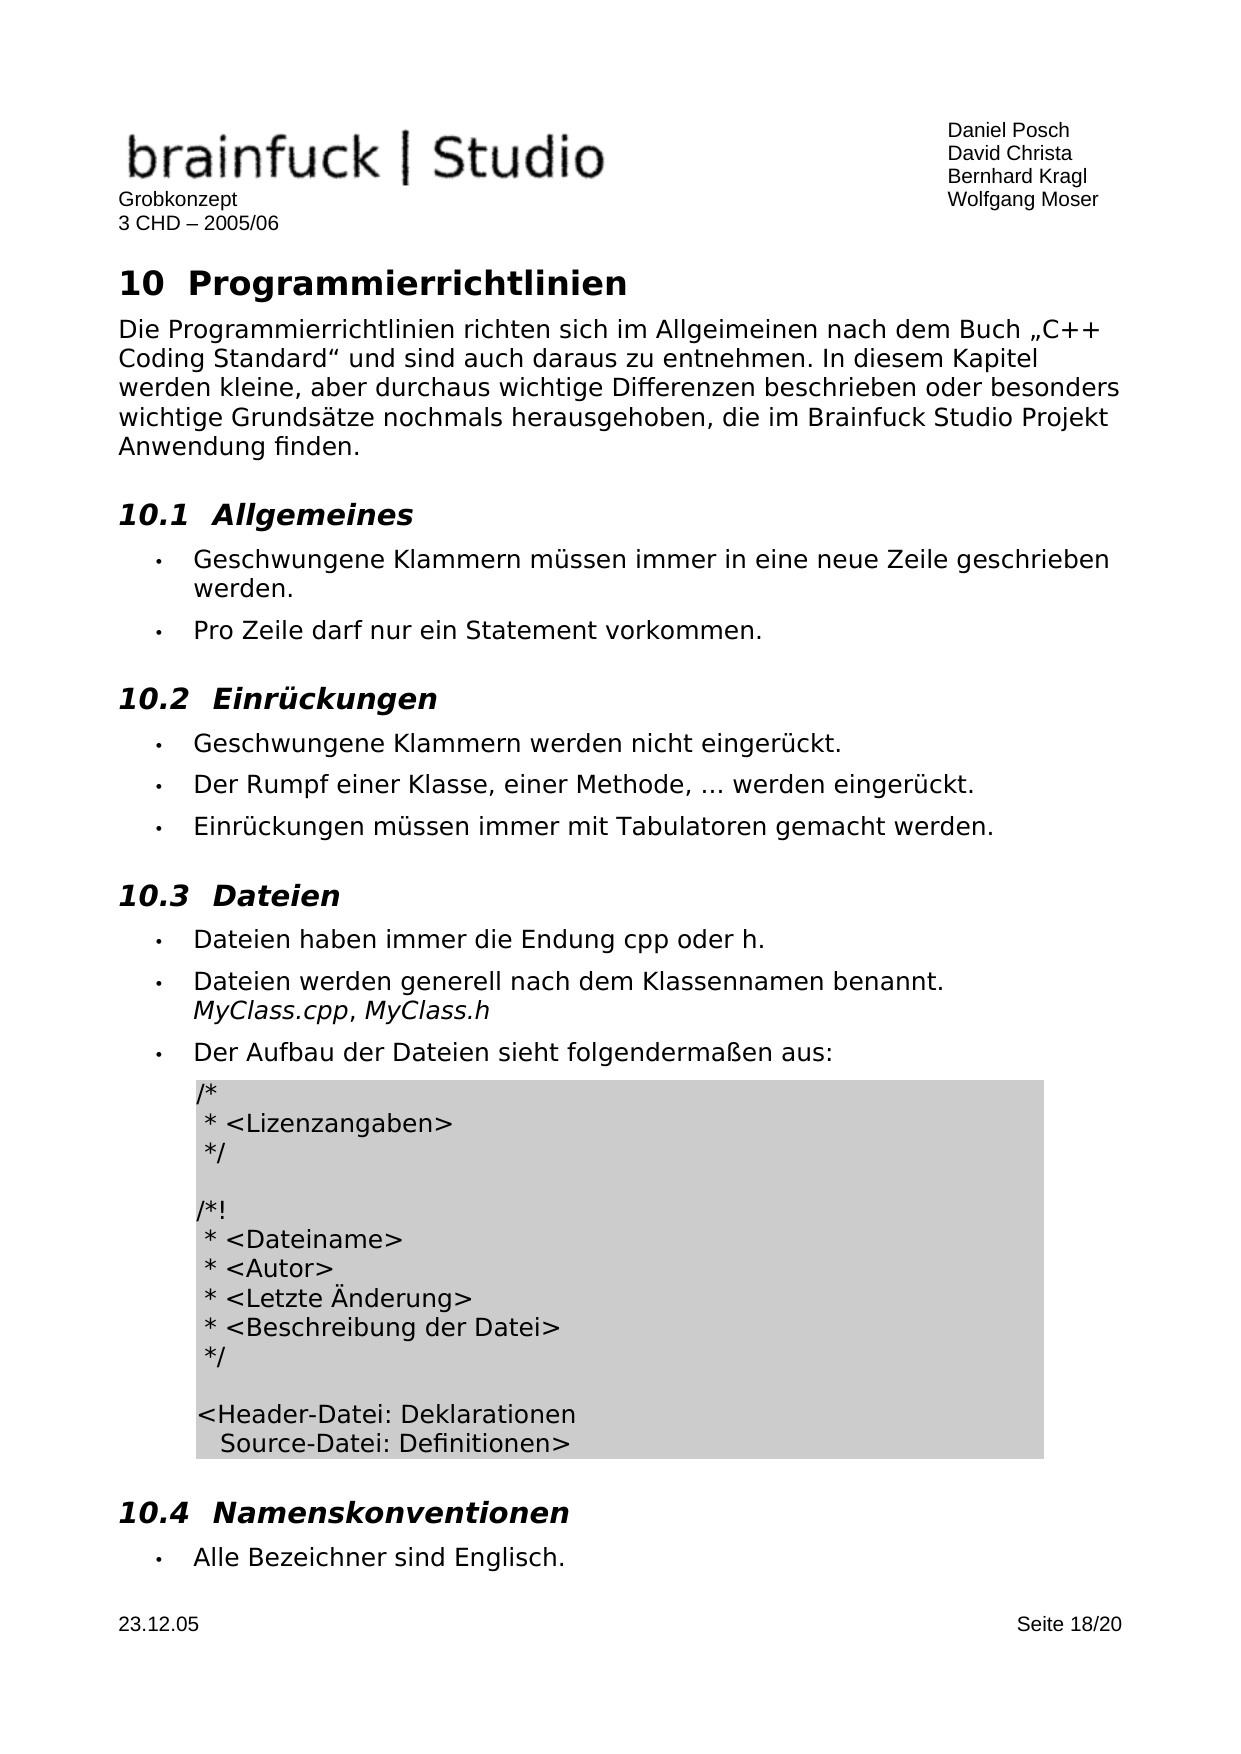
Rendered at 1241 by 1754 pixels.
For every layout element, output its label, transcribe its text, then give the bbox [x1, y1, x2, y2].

list Dateien werden generell nach dem Klassennamen benannt. MyClass.cpp, MyClass.h [156, 967, 1122, 1026]
list Einrückungen müssen immer mit Tabulatoren gemacht werden. [156, 812, 1122, 842]
subtitle Programmierrichtlinien [118, 264, 1122, 303]
picture [118, 118, 609, 187]
list Alle Bezeichner sind Englisch. [156, 1543, 1122, 1572]
subtitle Namenskonventionen [118, 1496, 1122, 1530]
list Der Aufbau der Dateien sieht folgendermaßen aus: [156, 1038, 1122, 1067]
list Der Rumpf einer Klasse, einer Methode, ... werden eingerückt. [156, 771, 1122, 800]
text Die Programmierrichtlinien richten sich im Allgeimeinen nach dem Buch „C++ Coding Standard“ und sind auch daraus zu entnehmen. In diesem Kapitel werden kleine, aber durchaus wichtige Differenzen beschrieben oder besonders wichtige Grundsätze nochmals herausgehoben, die im Brainfuck Studio Projekt Anwendung finden. [118, 315, 1122, 461]
list Geschwungene Klammern werden nicht eingerückt. [156, 729, 1122, 758]
list Pro Zeile darf nur ein Statement vorkommen. [156, 616, 1122, 645]
list Dateien haben immer die Endung cpp oder h. [156, 926, 1122, 955]
subtitle Allgemeines [118, 499, 1122, 533]
subtitle Einrückungen [118, 683, 1122, 717]
list Geschwungene Klammern müssen immer in eine neue Zeile geschrieben werden. [156, 545, 1122, 603]
text /* * <Lizenzangaben> */ /*! * <Dateiname> * <Autor> * <Letzte Änderung> * <Beschreibung der Datei> */ <Header-Datei: Deklarationen Source-Datei: Definitionen> [196, 1080, 1044, 1459]
subtitle Dateien [118, 879, 1122, 913]
